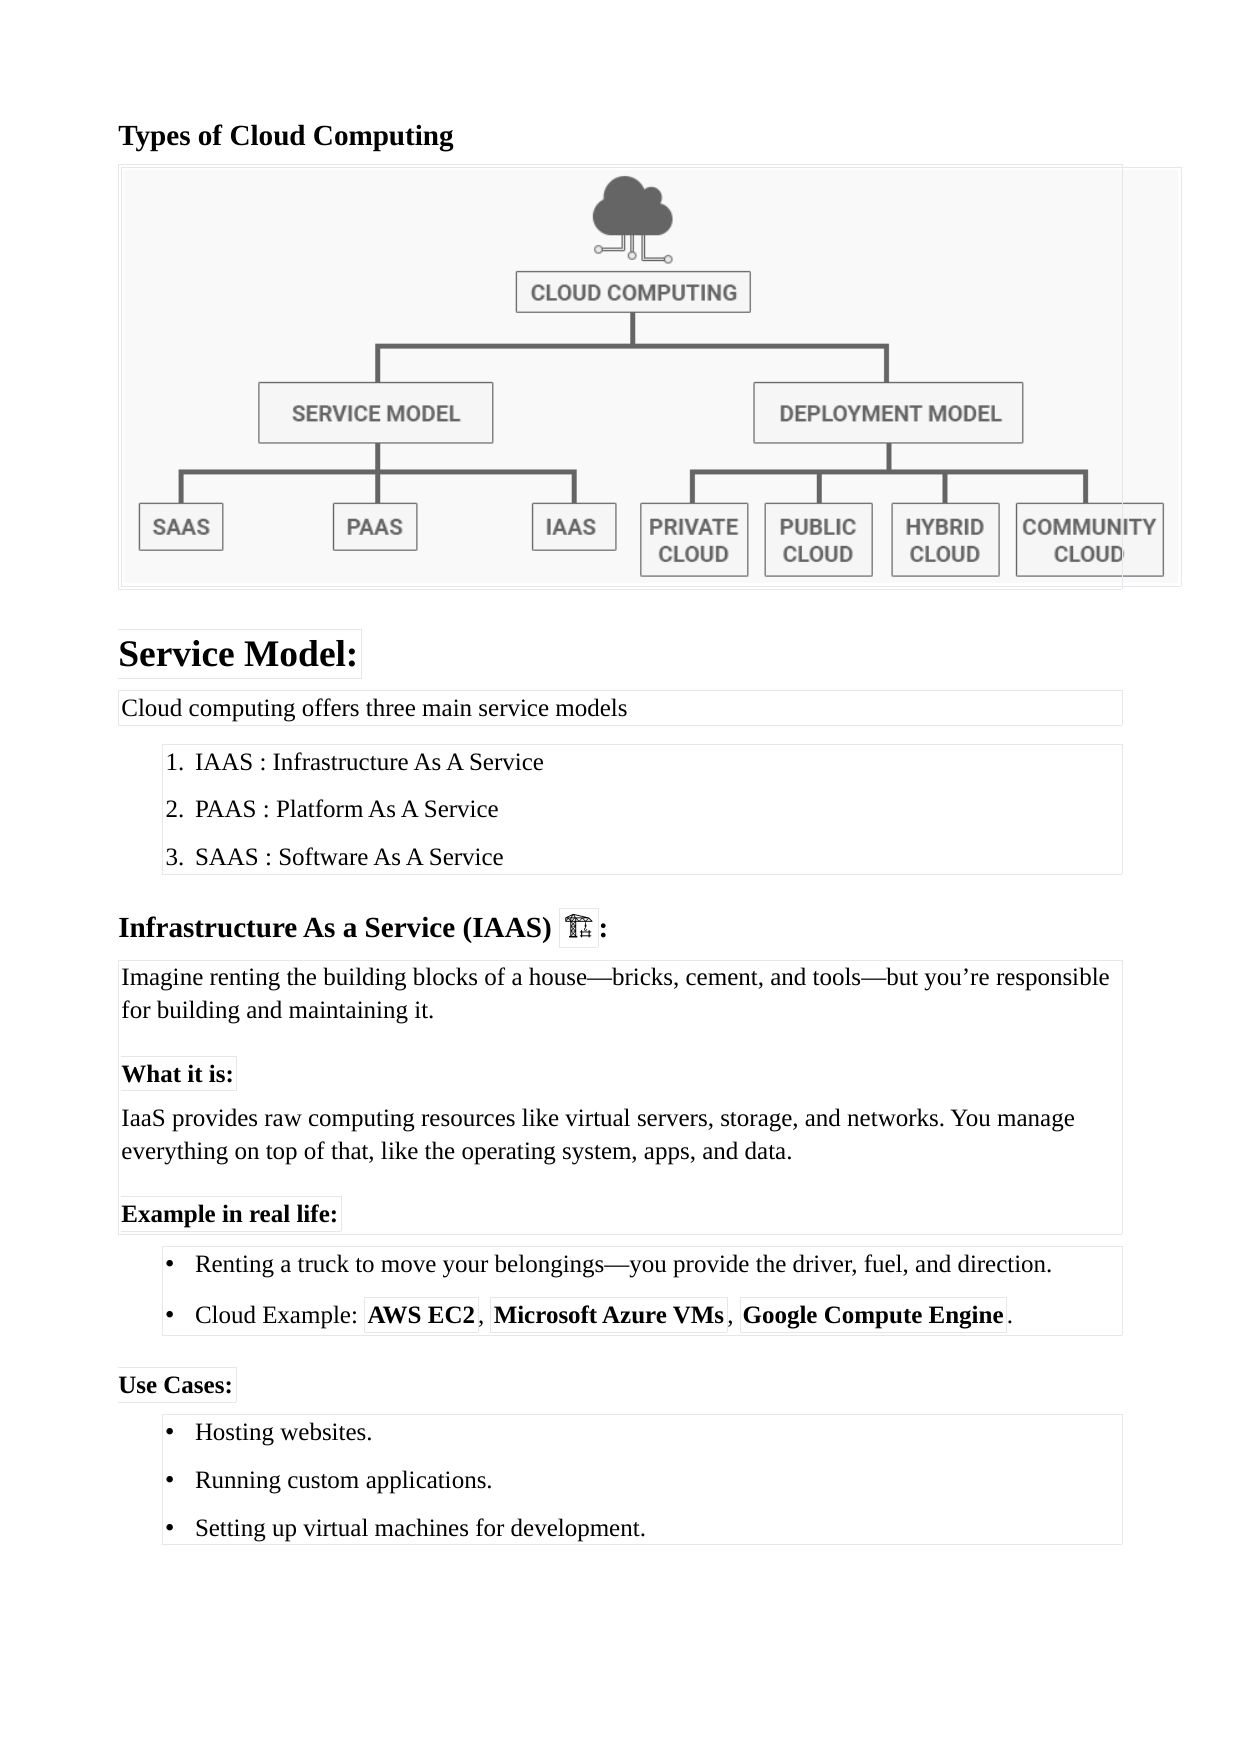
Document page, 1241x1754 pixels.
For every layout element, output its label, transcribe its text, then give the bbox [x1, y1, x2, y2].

subtitle What it is: [119, 1053, 1122, 1090]
subtitle [362, 629, 1122, 678]
list Hosting websites. [163, 1415, 1122, 1446]
subtitle Infrastructure As a Service (IAAS) 🏗️: [118, 907, 598, 947]
text IaaS provides raw computing resources like virtual servers, storage, and networks. You manage everything on top of that, like the operating system, apps, and data. [119, 1100, 1122, 1165]
subtitle Use Cases: [118, 1368, 236, 1402]
list Running custom applications. [163, 1462, 1122, 1494]
picture [1123, 170, 1179, 583]
subtitle [237, 1367, 1122, 1402]
list Renting a truck to move your belongings—you provide the driver, fuel, and direction. [163, 1247, 1122, 1278]
subtitle Example in real life: [119, 1193, 1122, 1234]
text Cloud computing offers three main service models [119, 691, 1122, 725]
text Imagine renting the building blocks of a house—bricks, cement, and tools—but you’re responsible for building and maintaining it. [119, 961, 1122, 1024]
subtitle Infrastructure As a Service (IAAS) 🏗️: [560, 909, 598, 947]
list Cloud Example: AWS EC2, Microsoft Azure VMs, Google Compute Engine. [163, 1294, 1122, 1335]
subtitle Infrastructure As a Service (IAAS) 🏗️: [599, 907, 1122, 947]
list Setting up virtual machines for development. [163, 1509, 1122, 1544]
list IAAS : Infrastructure As A Service [163, 745, 1122, 776]
subtitle Types of Cloud Computing [118, 118, 1122, 152]
subtitle Service Model: [118, 630, 361, 678]
list SAAS : Software As A Service [163, 839, 1122, 874]
picture [124, 170, 1122, 583]
list PAAS : Platform As A Service [163, 792, 1122, 823]
